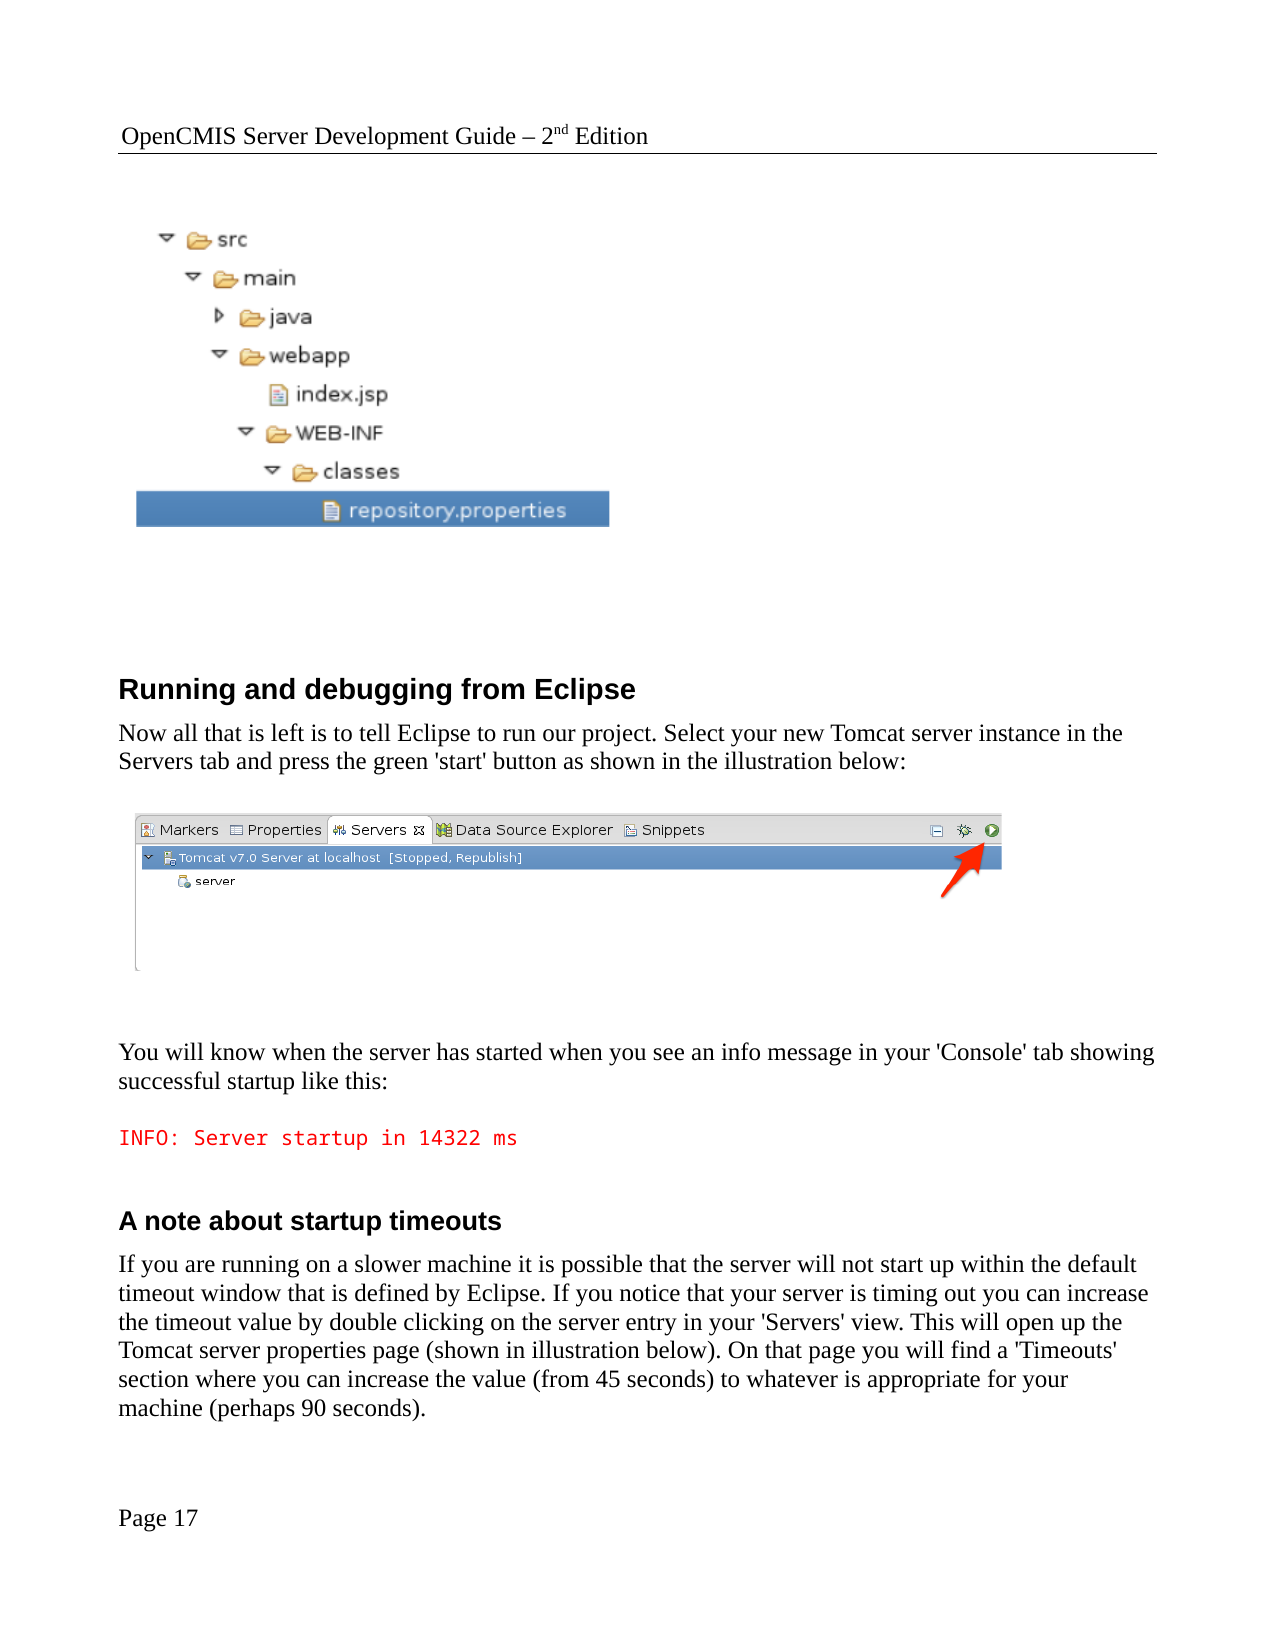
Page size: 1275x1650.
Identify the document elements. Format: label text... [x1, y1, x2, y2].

picture [134, 813, 1002, 971]
picture [136, 206, 610, 527]
list If you are running on a slower machine it is possible that the server will not start up within the default timeout window that is defined by Eclipse. If you notice that your server is timing out you can increase the timeout value by double clicking on the server entry in your 'Servers' view. This will open up the Tomcat server properties page (shown in illustration below). On that page you will find a 'Timeouts' section where you can increase the value (from 45 seconds) to whatever is appropriate for your machine (perhaps 90 seconds). [118, 1249, 1157, 1422]
list INFO: Server startup in 14322 ms [118, 1123, 1157, 1152]
list Now all that is left is to tell Eclipse to run our project. Select your new Tomcat server instance in the Servers tab and press the green 'start' button as shown in the illustration below: [118, 718, 1157, 775]
list You will know when the server has started when you see an info message in your 'Console' tab showing successful startup like this: [118, 1037, 1157, 1095]
subtitle Running and debugging from Eclipse [118, 672, 1157, 705]
subtitle A note about startup timeouts [118, 1205, 1157, 1237]
